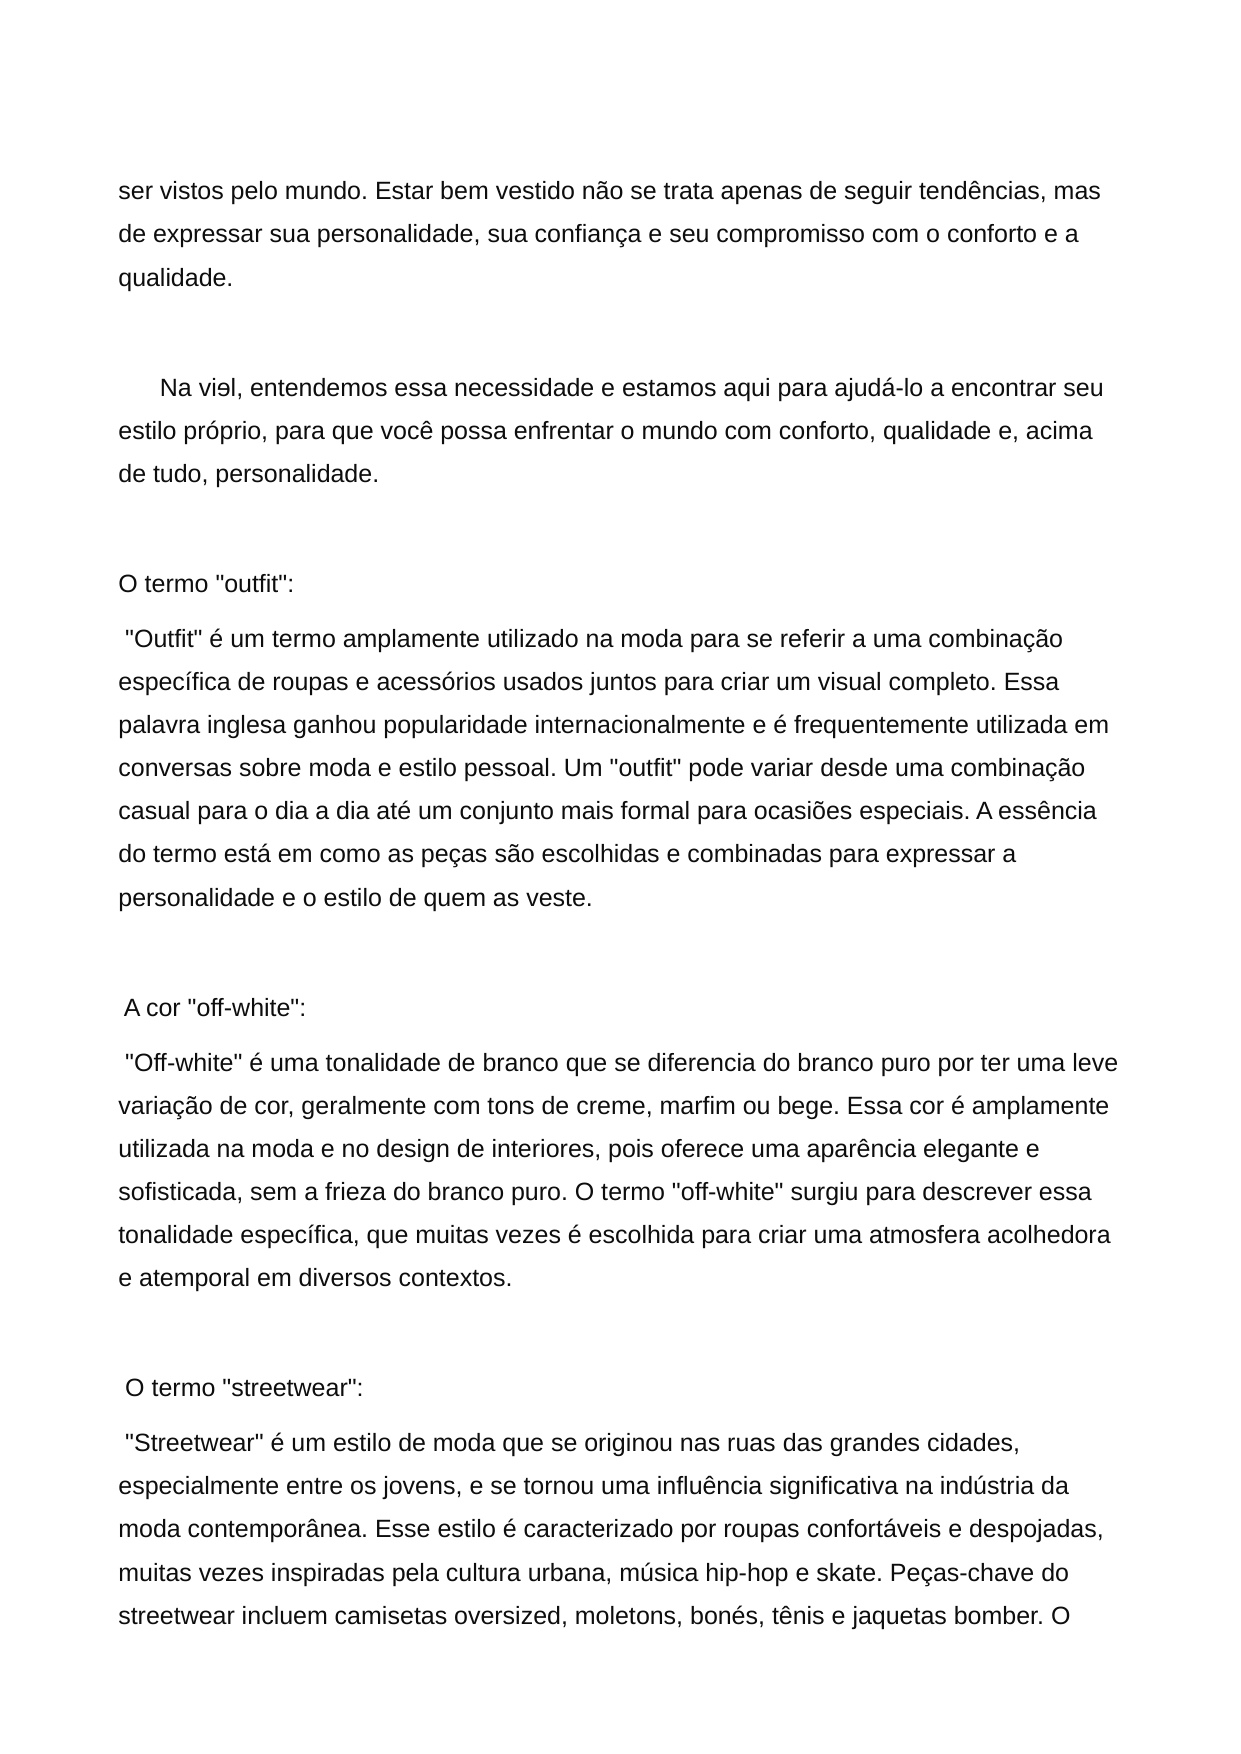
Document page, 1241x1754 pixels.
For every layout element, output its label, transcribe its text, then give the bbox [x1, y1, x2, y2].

text O termo "streetwear": [118, 1373, 1122, 1402]
text "Off-white" é uma tonalidade de branco que se diferencia do branco puro por ter uma leve variação de cor, geralmente com tons de creme, marfim ou bege. Essa cor é amplamente utilizada na moda e no design de interiores, pois oferece uma aparência elegante e sofisticada, sem a frieza do branco puro. O termo "off-white" surgiu para descrever essa tonalidade específica, que muitas vezes é escolhida para criar uma atmosfera acolhedora e atemporal em diversos contextos. [118, 1048, 1122, 1292]
text Na viɘl, entendemos essa necessidade e estamos aqui para ajudá-lo a encontrar seu estilo próprio, para que você possa enfrentar o mundo com conforto, qualidade e, acima de tudo, personalidade. [118, 373, 1122, 488]
text ser vistos pelo mundo. Estar bem vestido não se trata apenas de seguir tendências, mas de expressar sua personalidade, sua confiança e seu compromisso com o conforto e a qualidade. [118, 176, 1122, 291]
text O termo "outfit": [118, 569, 1122, 598]
text A cor "off-white": [118, 993, 1122, 1021]
text "Outfit" é um termo amplamente utilizado na moda para se referir a uma combinação específica de roupas e acessórios usados juntos para criar um visual completo. Essa palavra inglesa ganhou popularidade internacionalmente e é frequentemente utilizada em conversas sobre moda e estilo pessoal. Um "outfit" pode variar desde uma combinação casual para o dia a dia até um conjunto mais formal para ocasiões especiais. A essência do termo está em como as peças são escolhidas e combinadas para expressar a personalidade e o estilo de quem as veste. [118, 624, 1122, 911]
text "Streetwear" é um estilo de moda que se originou nas ruas das grandes cidades, especialmente entre os jovens, e se tornou uma influência significativa na indústria da moda contemporânea. Esse estilo é caracterizado por roupas confortáveis e despojadas, muitas vezes inspiradas pela cultura urbana, música hip-hop e skate. Peças-chave do streetwear incluem camisetas oversized, moletons, bonés, tênis e jaquetas bomber. O [118, 1428, 1122, 1629]
